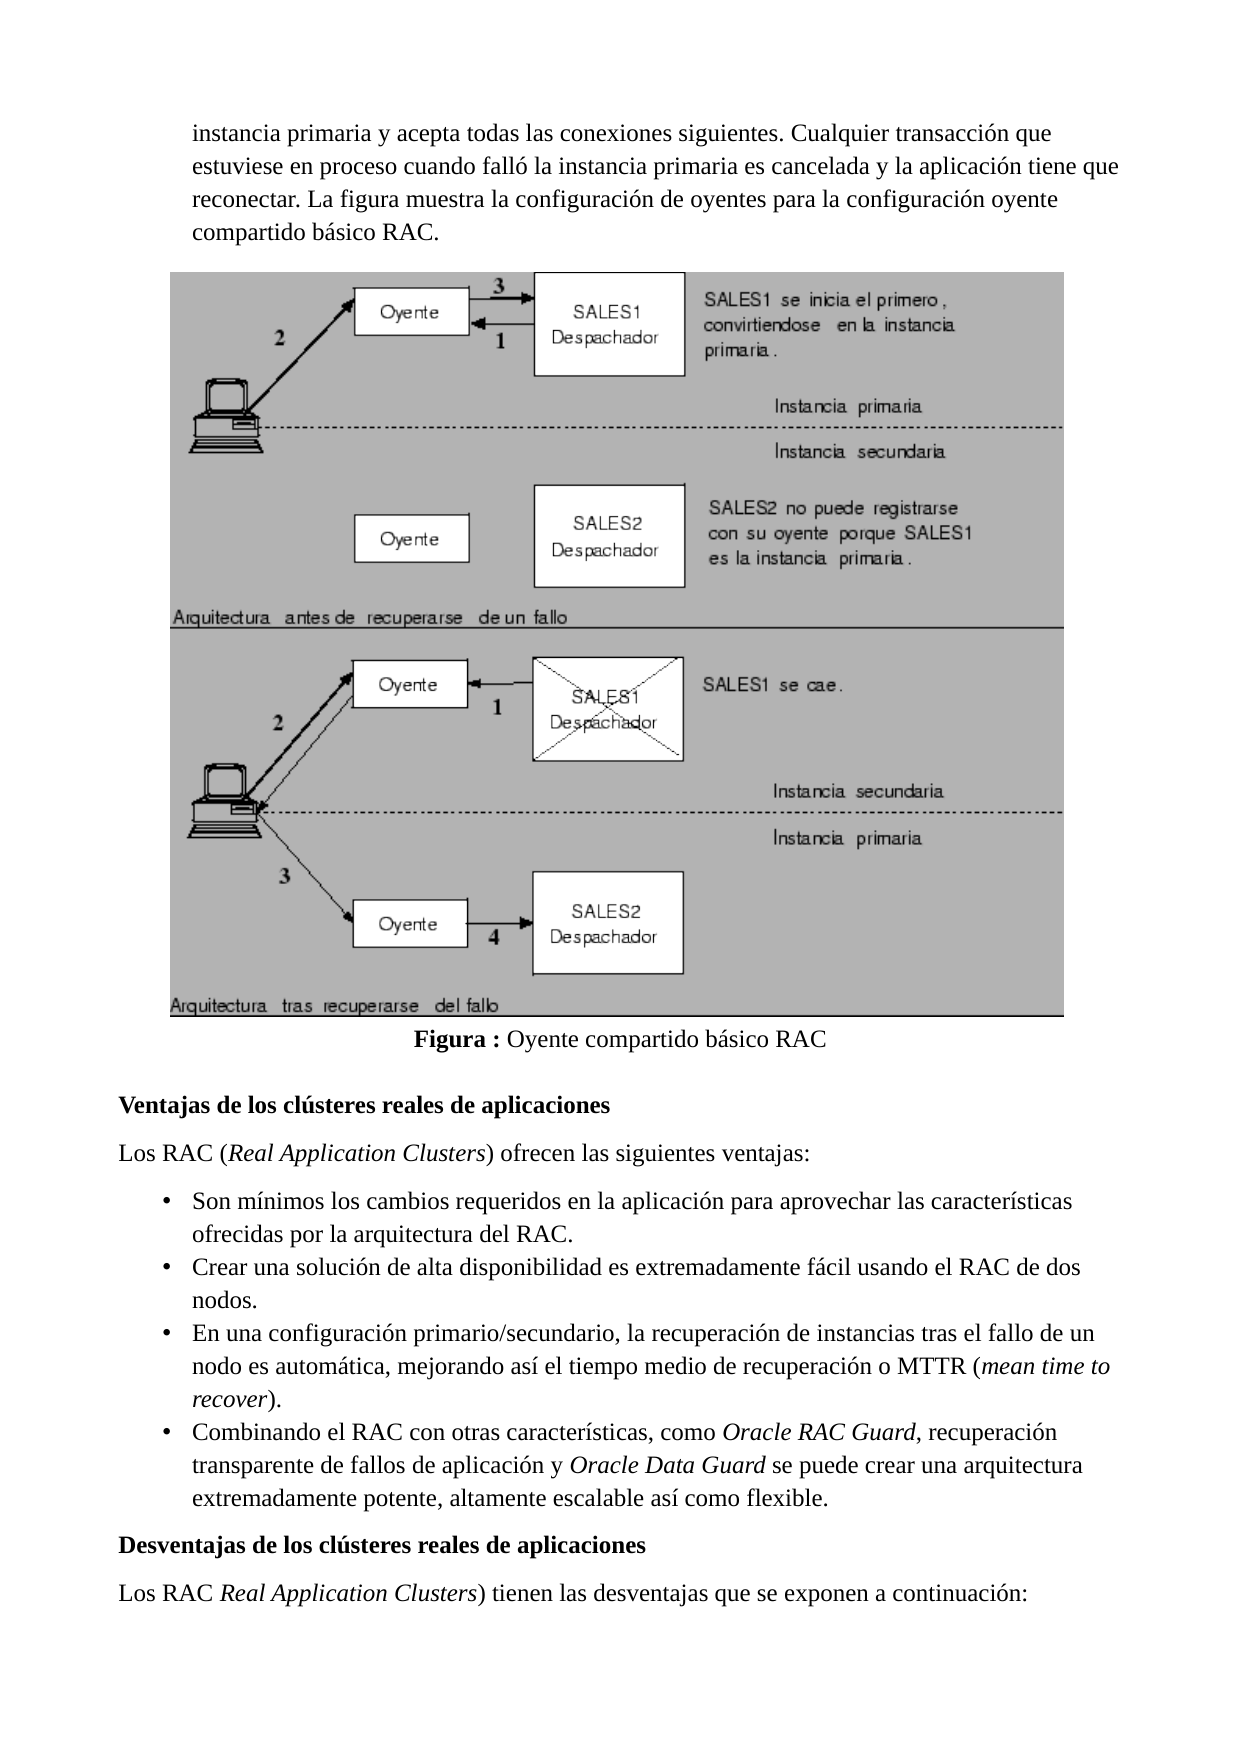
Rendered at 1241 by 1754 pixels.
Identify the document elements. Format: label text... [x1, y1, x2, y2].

text Desventajas de los clústeres reales de aplicaciones [118, 1531, 1122, 1559]
text Los RAC (Real Application Clusters) ofrecen las siguientes ventajas: [118, 1138, 1122, 1167]
picture [170, 272, 1064, 1017]
list Crear una solución de alta disponibilidad es extremadamente fácil usando el RAC de dos nodos. [162, 1252, 1122, 1314]
table_header [163, 270, 1078, 1024]
text Figura : Oyente compartido básico RAC [118, 1024, 1122, 1053]
list Combinando el RAC con otras características, como Oracle RAC Guard, recuperación transparente de fallos de aplicación y Oracle Data Guard se puede crear una arquitectura extremadamente potente, altamente escalable así como flexible. [162, 1417, 1122, 1512]
text Los RAC Real Application Clusters) tienen las desventajas que se exponen a continuación: [118, 1578, 1122, 1607]
list instancia primaria y acepta todas las conexiones siguientes. Cualquier transacción que estuviese en proceso cuando falló la instancia primaria es cancelada y la aplicación tiene que reconectar. La figura muestra la configuración de oyentes para la configuración oyente compartido básico RAC. [162, 118, 1122, 246]
text Ventajas de los clústeres reales de aplicaciones [118, 1091, 1122, 1119]
list Son mínimos los cambios requeridos en la aplicación para aprovechar las características ofrecidas por la arquitectura del RAC. [162, 1186, 1122, 1248]
list En una configuración primario/secundario, la recuperación de instancias tras el fallo de un nodo es automática, mejorando así el tiempo medio de recuperación o MTTR (mean time to recover). [162, 1318, 1122, 1413]
